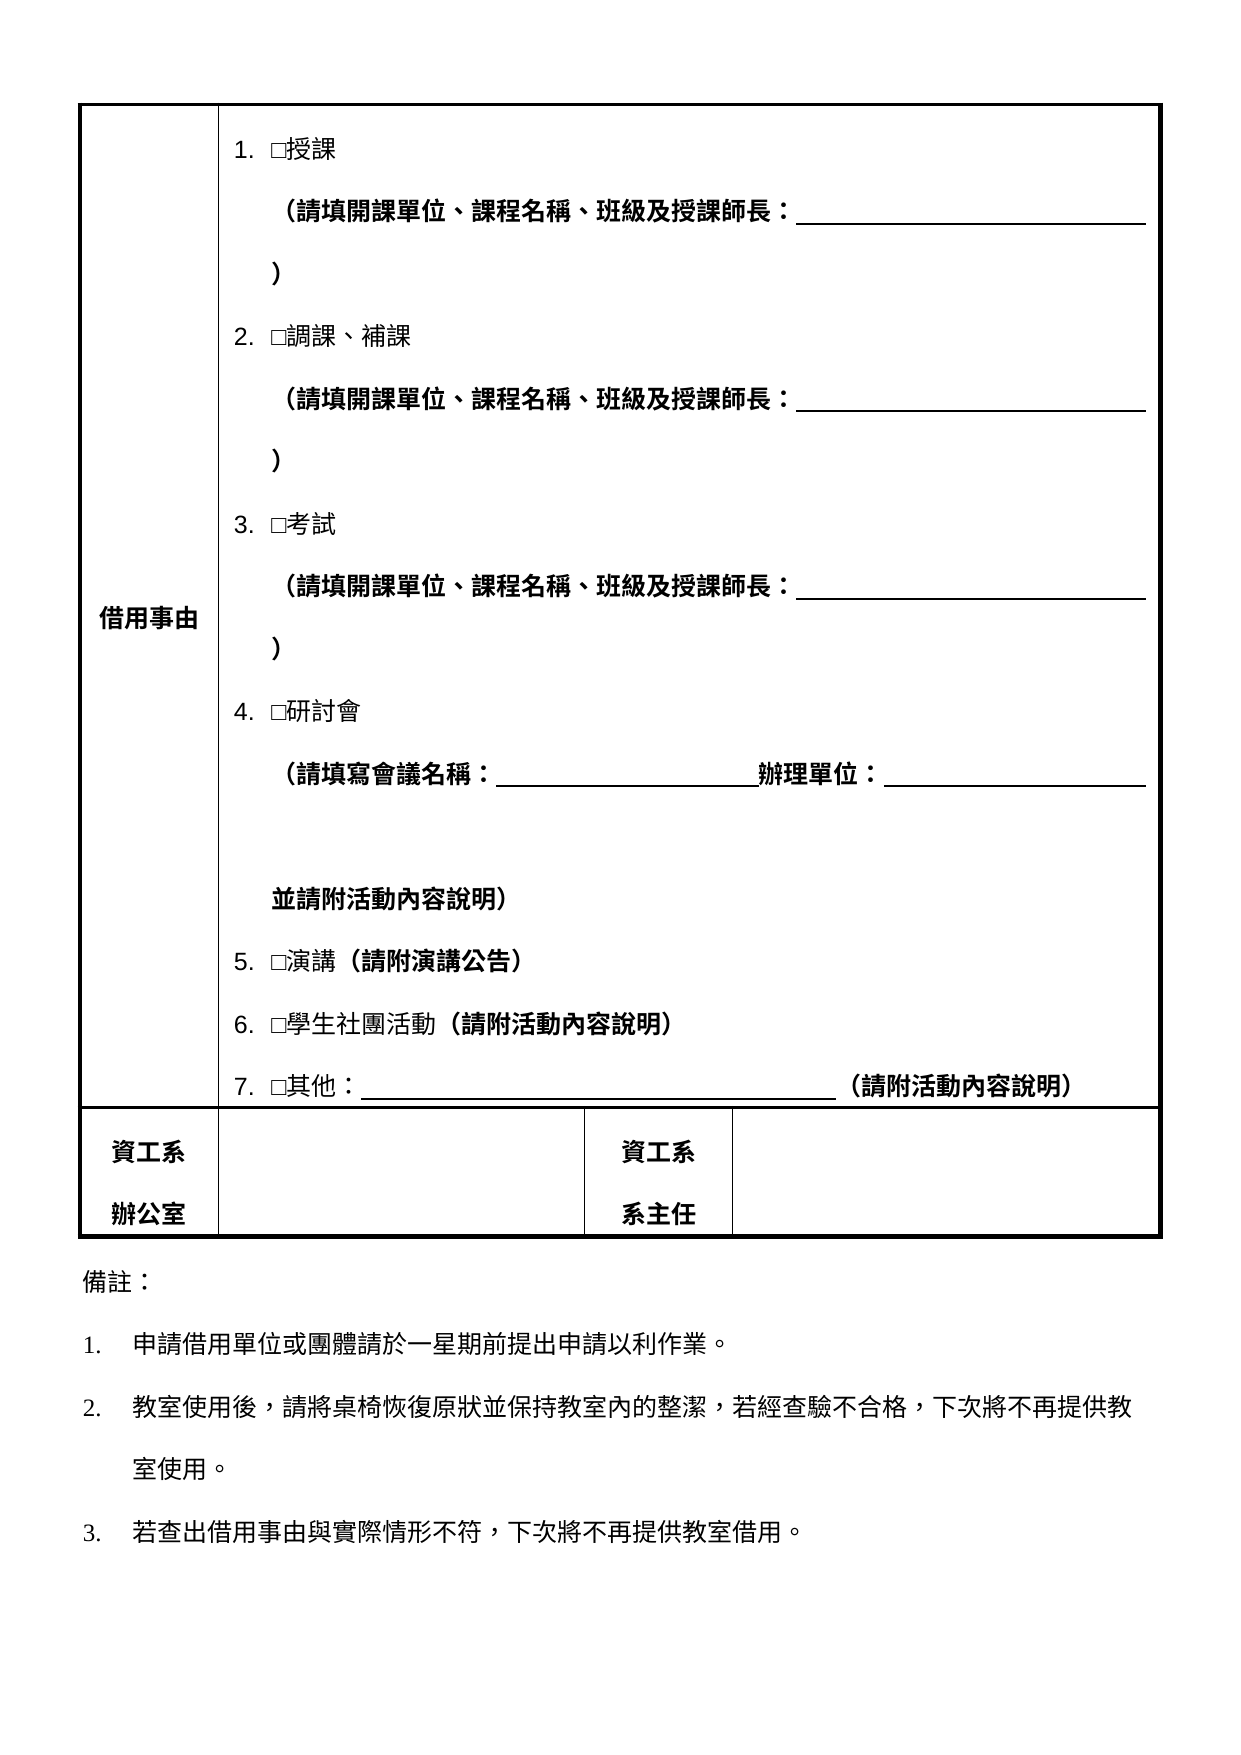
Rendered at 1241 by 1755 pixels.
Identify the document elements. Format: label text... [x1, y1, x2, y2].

table_cell 資工系 辦公室 [82, 1109, 218, 1234]
table_cell [733, 1109, 1158, 1234]
list 教室使用後，請將桌椅恢復原狀並保持教室內的整潔，若經查驗不合格，下次將不再提供教室使用。 [83, 1364, 1158, 1489]
table_cell 資工系 系主任 [585, 1109, 732, 1234]
list 若查出借用事由與實際情形不符，下次將不再提供教室借用。 [83, 1489, 1158, 1551]
table_cell 借用事由 [82, 106, 218, 1106]
table_cell [219, 1109, 584, 1234]
table_cell □授課 （請填開課單位、課程名稱、班級及授課師長： ） □調課、補課 （請填開課單位、課程名稱、班級及授課師長： ） □考試 （請填開課單位、課程名稱、班級及授課師長： ） □研討會 （請填寫會議名稱： 辦理單位： 並請附活動內容說明） □演講（請附演講公告） □學生社團活動（請附活動內容說明） □其他： （請附活動內容說明） [219, 106, 1158, 1106]
text 備註： [83, 1239, 1158, 1301]
list 申請借用單位或團體請於一星期前提出申請以利作業。 [83, 1301, 1158, 1364]
